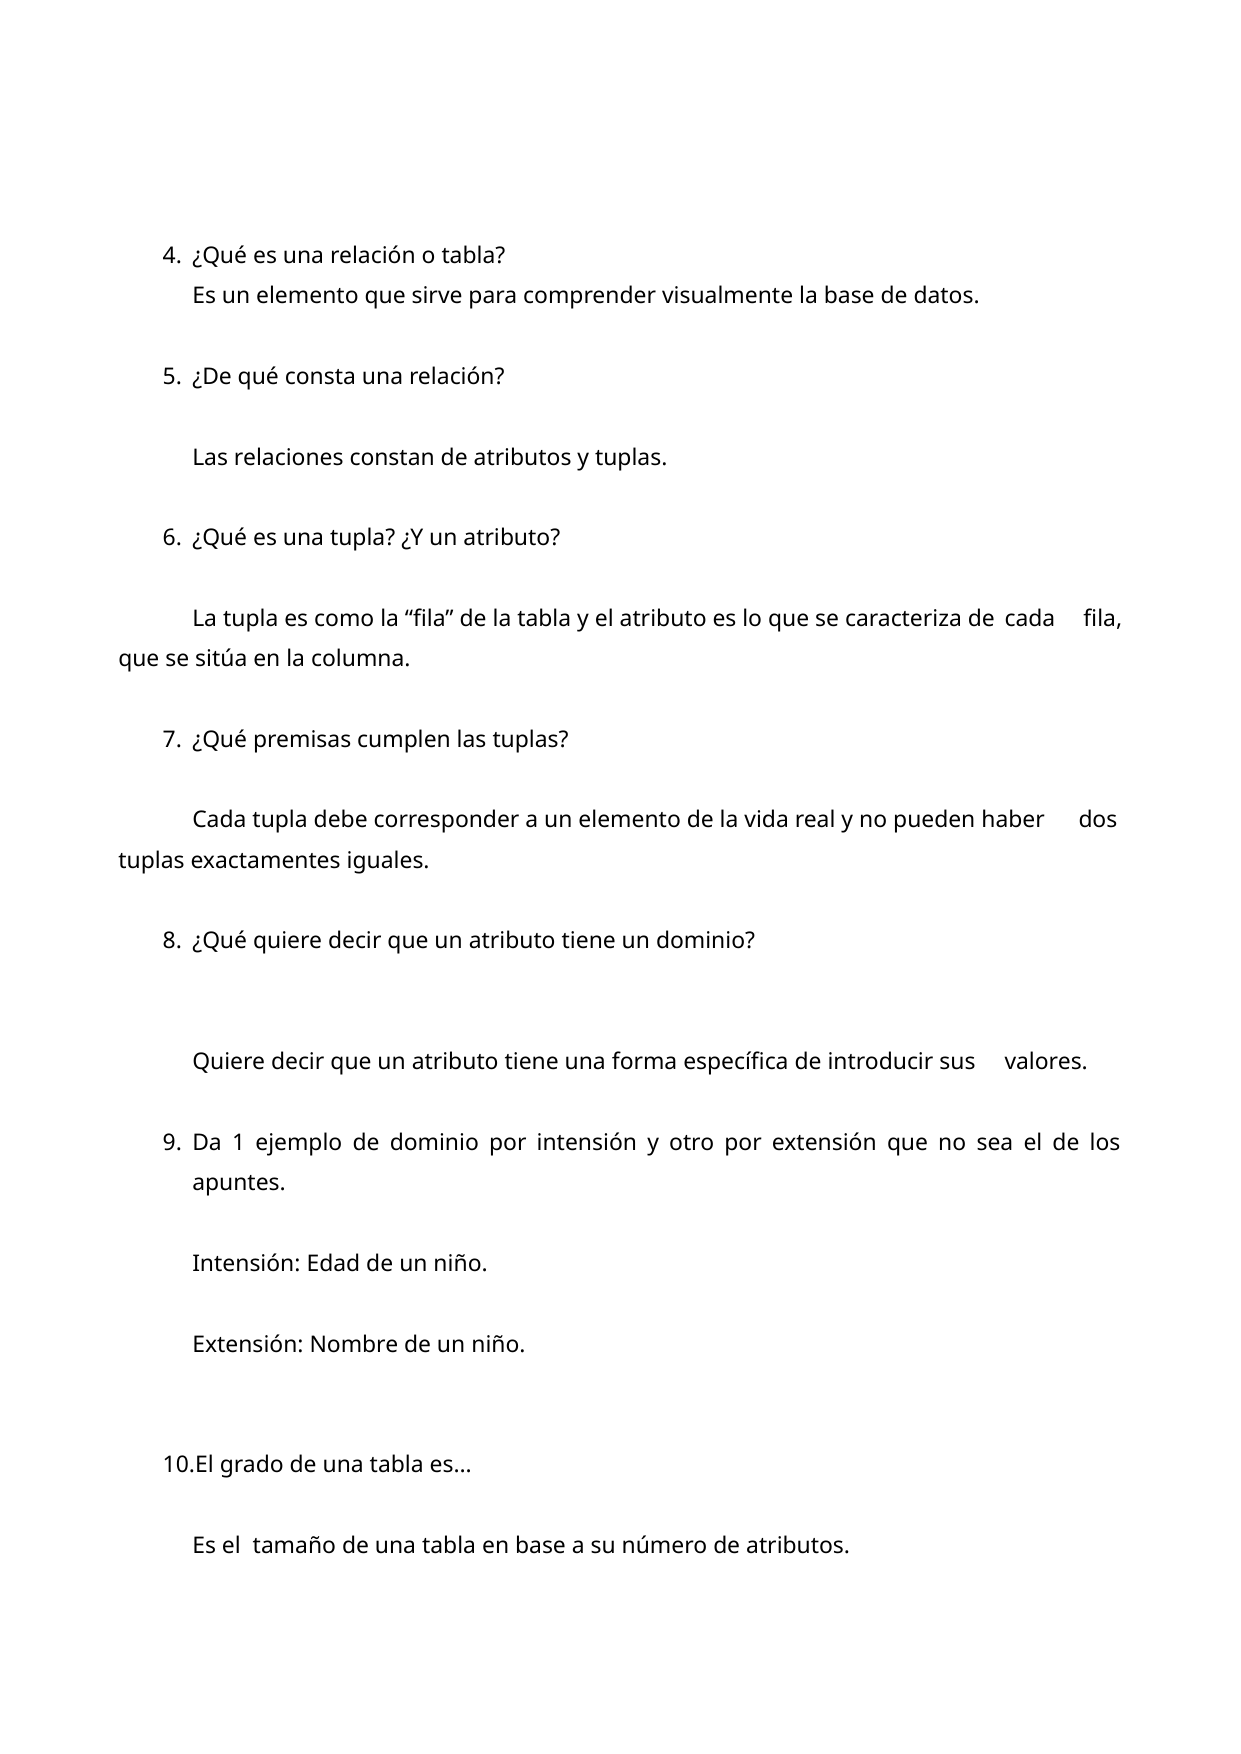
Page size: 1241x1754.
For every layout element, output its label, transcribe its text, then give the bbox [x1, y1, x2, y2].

list ¿Qué premisas cumplen las tuplas? [162, 723, 1122, 754]
text Cada tupla debe corresponder a un elemento de la vida real y no pueden haber dos tuplas exactamentes iguales. [118, 803, 1122, 875]
text Intensión: Edad de un niño. [118, 1247, 1122, 1278]
list ¿Qué es una tupla? ¿Y un atributo? [162, 521, 1122, 552]
text Quiere decir que un atributo tiene una forma específica de introducir sus valores. [118, 1045, 1122, 1077]
list ¿Qué quiere decir que un atributo tiene un dominio? [162, 924, 1122, 956]
text Las relaciones constan de atributos y tuplas. [118, 441, 1122, 472]
list ¿Qué es una relación o tabla? [162, 239, 1122, 270]
text La tupla es como la “fila” de la tabla y el atributo es lo que se caracteriza de cada fila, que se sitúa en la columna. [118, 602, 1122, 673]
text Es el tamaño de una tabla en base a su número de atributos. [118, 1529, 1122, 1560]
text Es un elemento que sirve para comprender visualmente la base de datos. [118, 279, 1122, 311]
text Extensión: Nombre de un niño. [118, 1327, 1122, 1359]
list ¿De qué consta una relación? [162, 360, 1122, 391]
list Da 1 ejemplo de dominio por intensión y otro por extensión que no sea el de los apuntes. [162, 1126, 1122, 1197]
list El grado de una tabla es… [162, 1448, 1122, 1480]
